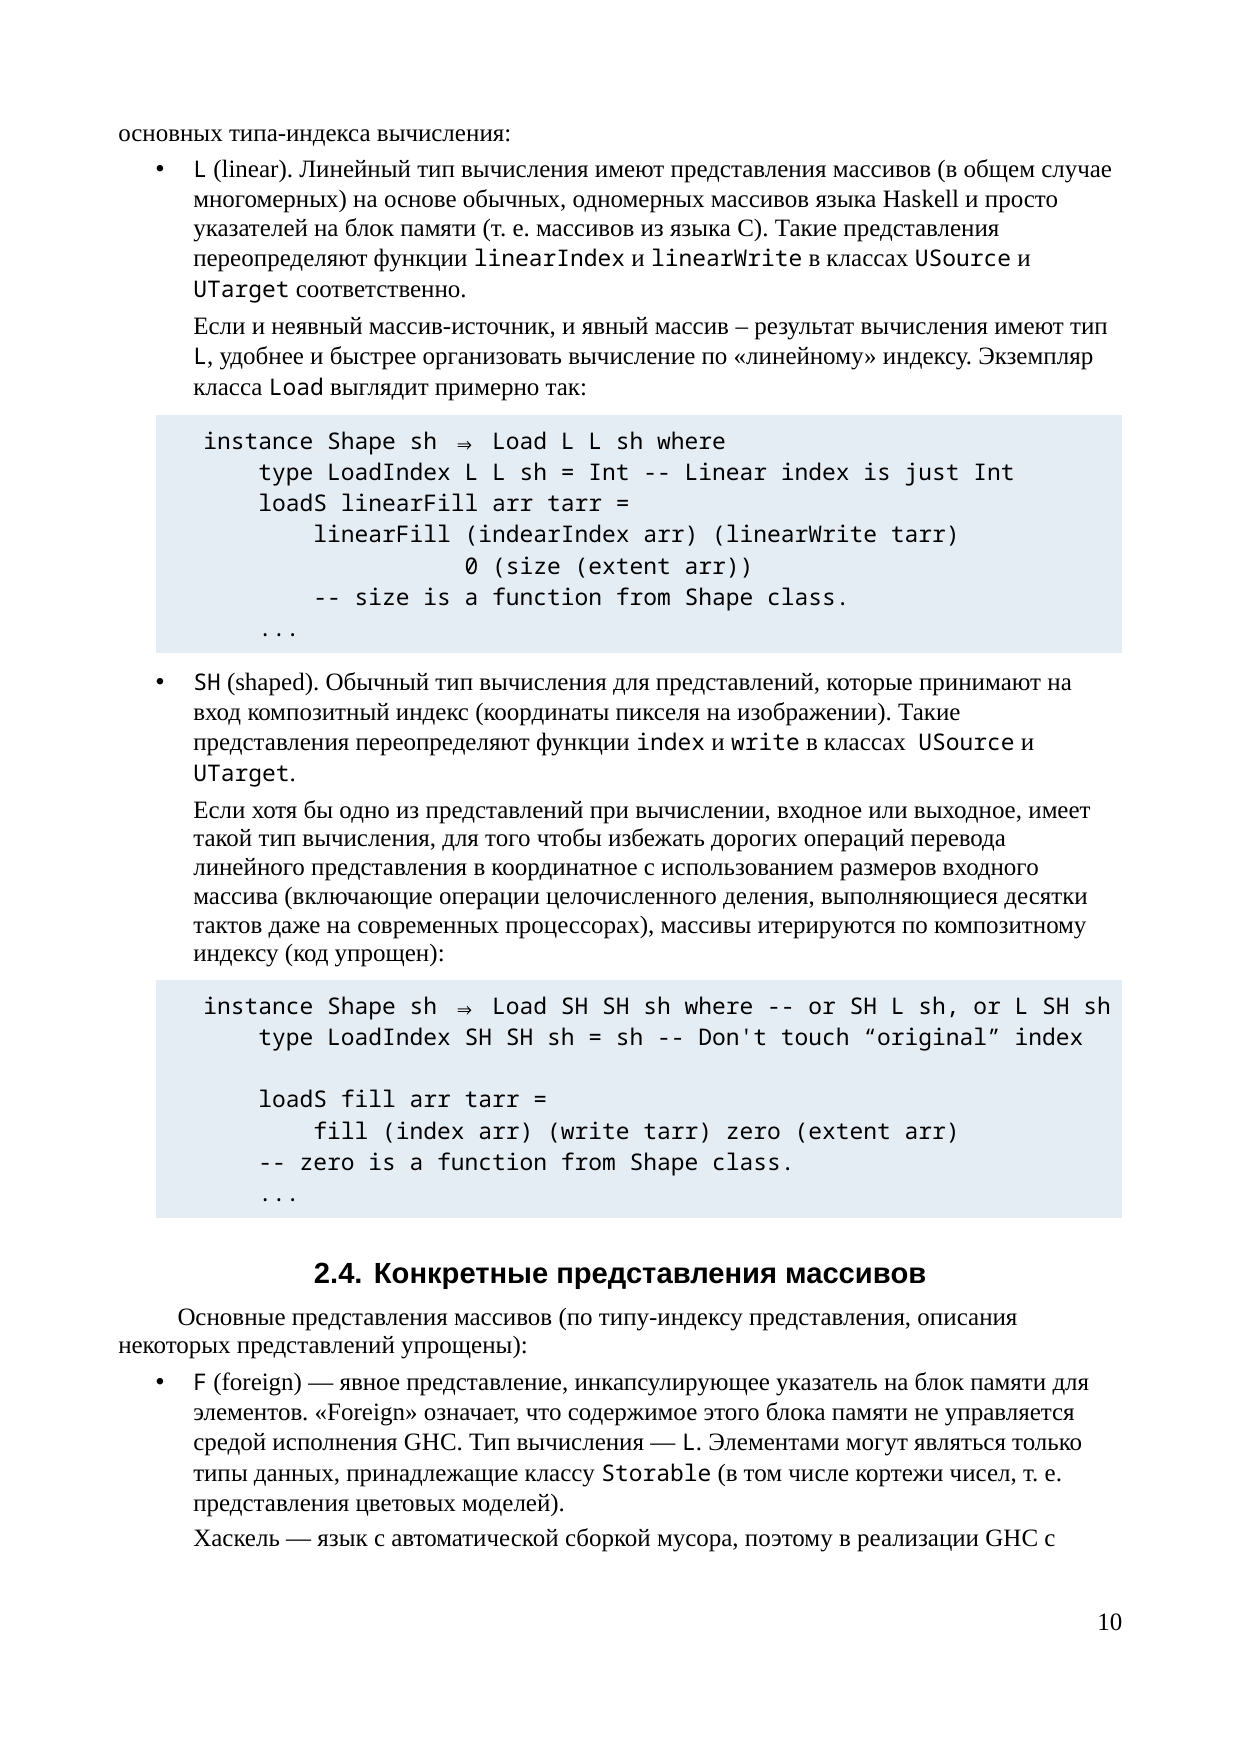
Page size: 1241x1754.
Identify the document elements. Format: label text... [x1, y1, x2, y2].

text основных типа-индекса вычисления: [118, 118, 1122, 147]
list instance Shape sh ⇒ Load SH SH sh where -- or SH L sh, or L SH sh type LoadIndex SH SH sh = sh -- Don't touch “original” index loadS fill arr tarr = fill (index arr) (write tarr) zero (extent arr) -- zero is a function from Shape class. ... [157, 981, 1121, 1217]
list Хаскель — язык с автоматической сборкой мусора, поэтому в реализации GHC с [156, 1523, 1122, 1552]
list instance Shape sh ⇒ Load L L sh where type LoadIndex L L sh = Int -- Linear index is just Int loadS linearFill arr tarr = linearFill (indearIndex arr) (linearWrite tarr) 0 (size (extent arr)) -- size is a function from Shape class. ... [157, 416, 1121, 652]
list Если и неявный массив-источник, и явный массив – результат вычисления имеют тип L, удобнее и быстрее организовать вычисление по «линейному» индексу. Экземпляр класса Load выглядит примерно так: [156, 311, 1122, 402]
text Основные представления массивов (по типу-индексу представления, описания некоторых представлений упрощены): [118, 1302, 1122, 1359]
list F (foreign) — явное представление, инкапсулирующее указатель на блок памяти для элементов. «Foreign» означает, что содержимое этого блока памяти не управляется средой исполнения GHC. Тип вычисления — L. Элементами могут являться только типы данных, принадлежащие классу Storable (в том числе кортежи чисел, т. е. представления цветовых моделей). [156, 1366, 1122, 1517]
list Если хотя бы одно из представлений при вычислении, входное или выходное, имеет такой тип вычисления, для того чтобы избежать дорогих операций перевода линейного представления в координатное с использованием размеров входного массива (включающие операции целочисленного деления, выполняющиеся десятки тактов даже на современных процессорах), массивы итерируются по композитному индексу (код упрощен): [156, 795, 1122, 967]
list L (linear). Линейный тип вычисления имеют представления массивов (в общем случае многомерных) на основе обычных, одномерных массивов языка Haskell и просто указателей на блок памяти (т. е. массивов из языка C). Такие представления переопределяют функции linearIndex и linearWrite в классах USource и UTarget соответственно. [156, 153, 1122, 304]
subtitle Конкретные представления массивов [118, 1256, 1122, 1289]
list SH (shaped). Обычный тип вычисления для представлений, которые принимают на вход композитный индекс (координаты пикселя на изображении). Такие представления переопределяют функции index и write в классах USource и UTarget. [156, 666, 1122, 788]
